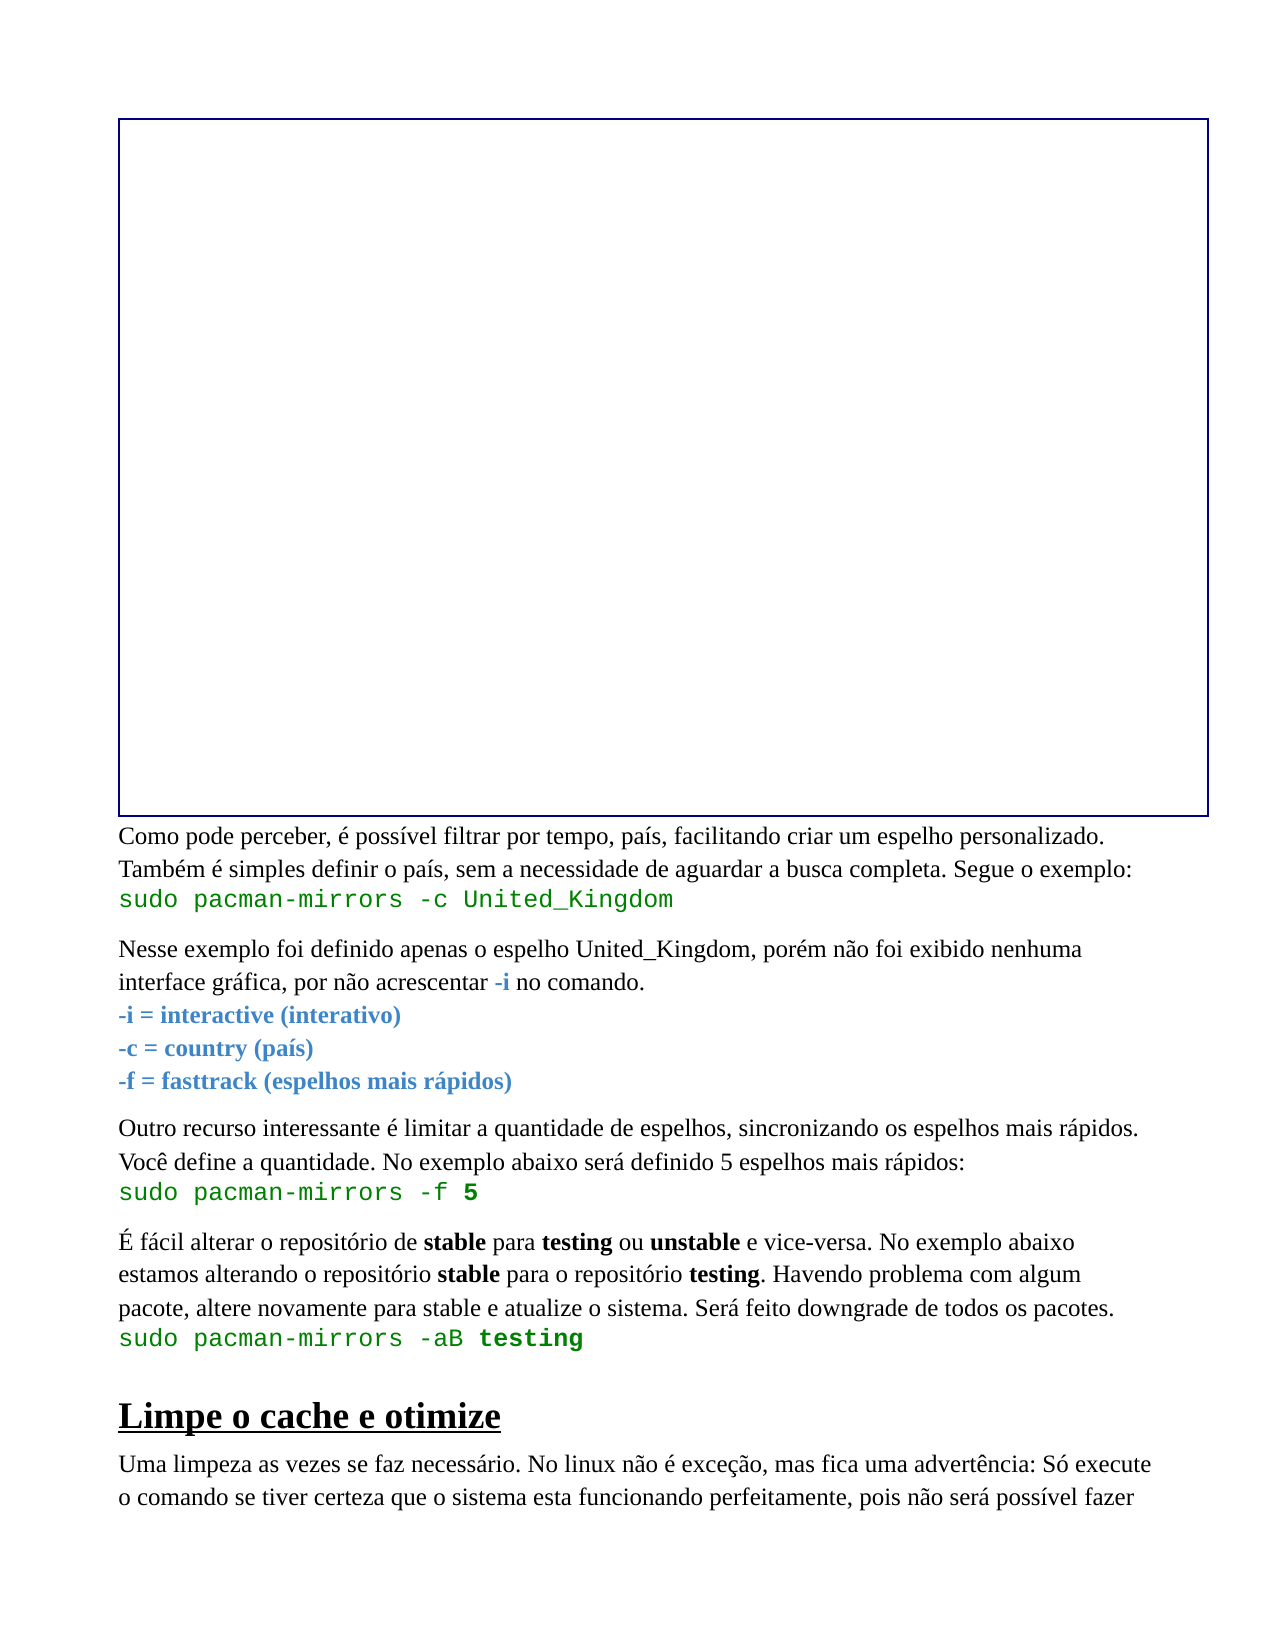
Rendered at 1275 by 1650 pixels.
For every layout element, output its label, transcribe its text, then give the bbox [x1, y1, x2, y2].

text [120, 120, 1157, 815]
text Nesse exemplo foi definido apenas o espelho United_Kingdom, porém não foi exibido nenhuma interface gráfica, por não acrescentar -i no comando. -i = interactive (interativo) -c = country (país) -f = fasttrack (espelhos mais rápidos) [118, 934, 1157, 1095]
subtitle Limpe o cache e otimize [118, 1393, 1157, 1437]
text Outro recurso interessante é limitar a quantidade de espelhos, sincronizando os espelhos mais rápidos. Você define a quantidade. No exemplo abaixo será definido 5 espelhos mais rápidos: sudo pacman-mirrors -f 5 [118, 1113, 1157, 1208]
text É fácil alterar o repositório de stable para testing ou unstable e vice-versa. No exemplo abaixo estamos alterando o repositório stable para o repositório testing. Havendo problema com algum pacote, altere novamente para stable e atualize o sistema. Será feito downgrade de todos os pacotes. sudo pacman-mirrors -aB testing [118, 1227, 1157, 1354]
text Uma limpeza as vezes se faz necessário. No linux não é exceção, mas fica uma advertência: Só execute o comando se tiver certeza que o sistema esta funcionando perfeitamente, pois não será possível fazer [118, 1449, 1157, 1511]
text Como pode perceber, é possível filtrar por tempo, país, facilitando criar um espelho personalizado. Também é simples definir o país, sem a necessidade de aguardar a busca completa. Segue o exemplo: sudo pacman-mirrors -c United_Kingdom [118, 817, 1157, 915]
